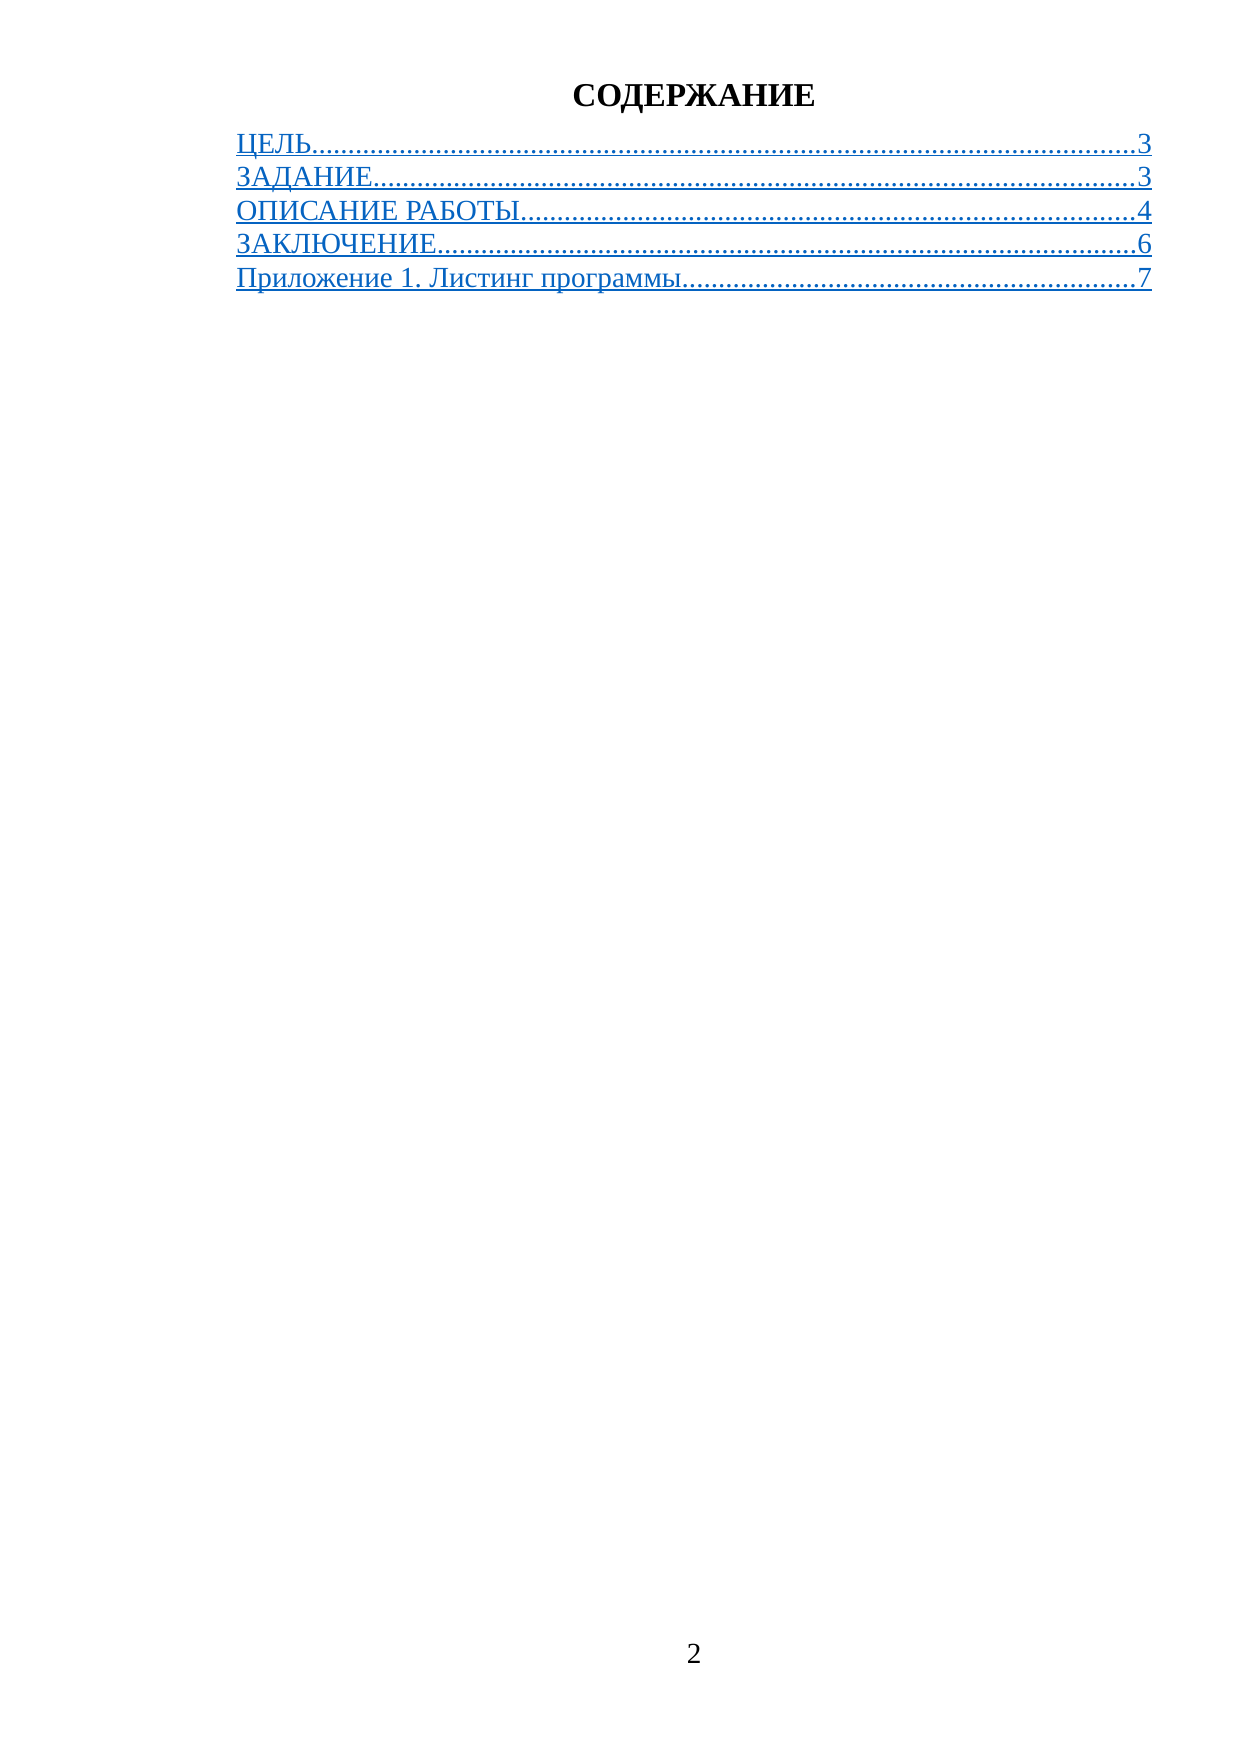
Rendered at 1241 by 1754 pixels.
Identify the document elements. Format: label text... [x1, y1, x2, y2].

text СОДЕРЖАНИЕ [177, 75, 1152, 113]
text ЗАКЛЮЧЕНИЕ 6 [177, 226, 1152, 260]
text ЦЕЛЬ 3 [177, 126, 1152, 159]
text ОПИСАНИЕ РАБОТЫ 4 [177, 193, 1152, 226]
text Приложение 1. Листинг программы 7 [177, 260, 1152, 293]
text ЗАДАНИЕ 3 [177, 159, 1152, 193]
